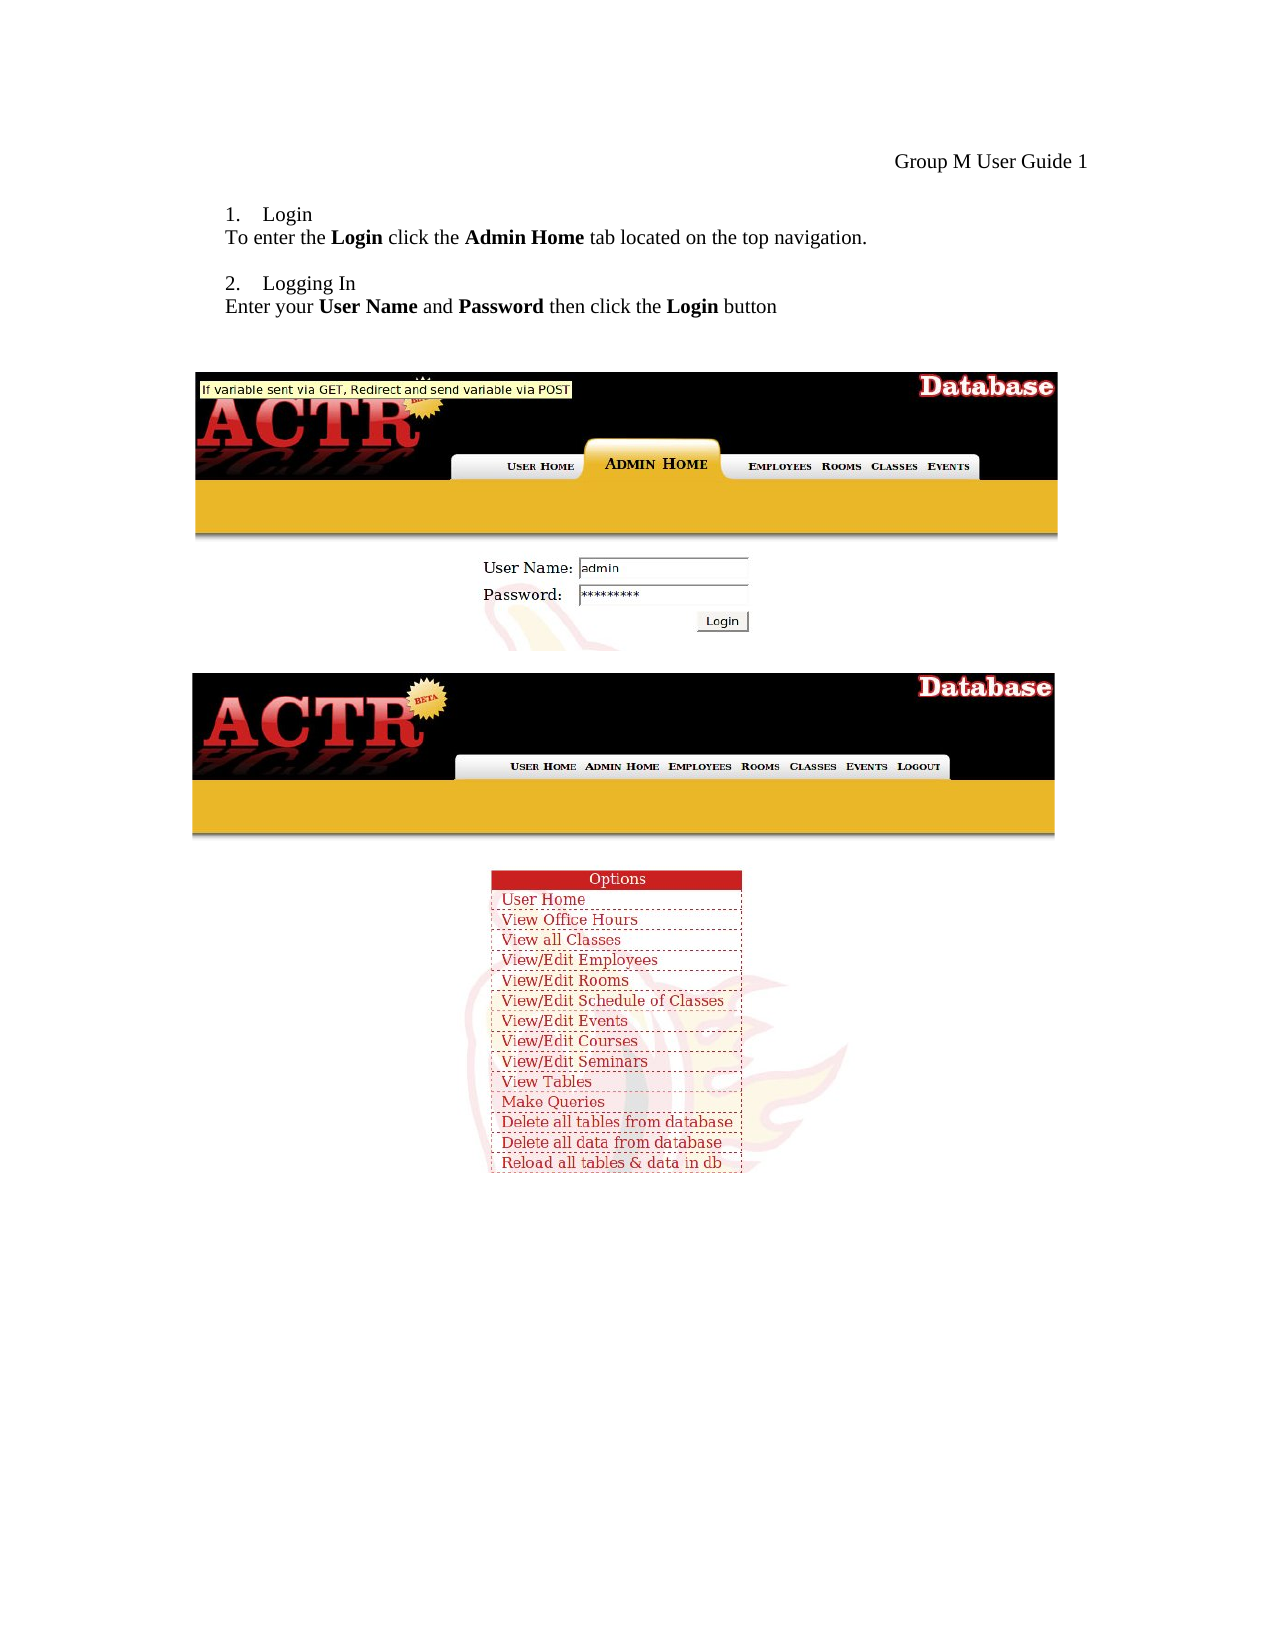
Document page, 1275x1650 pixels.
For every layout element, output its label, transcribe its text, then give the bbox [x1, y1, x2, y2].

picture [192, 673, 1055, 1173]
text Enter your User Name and Password then click the Login button [225, 295, 1087, 318]
picture [195, 372, 1058, 651]
list Logging In [225, 272, 1087, 295]
text To enter the Login click the Admin Home tab located on the top navigation. [225, 226, 1087, 249]
list Login [225, 203, 1087, 226]
